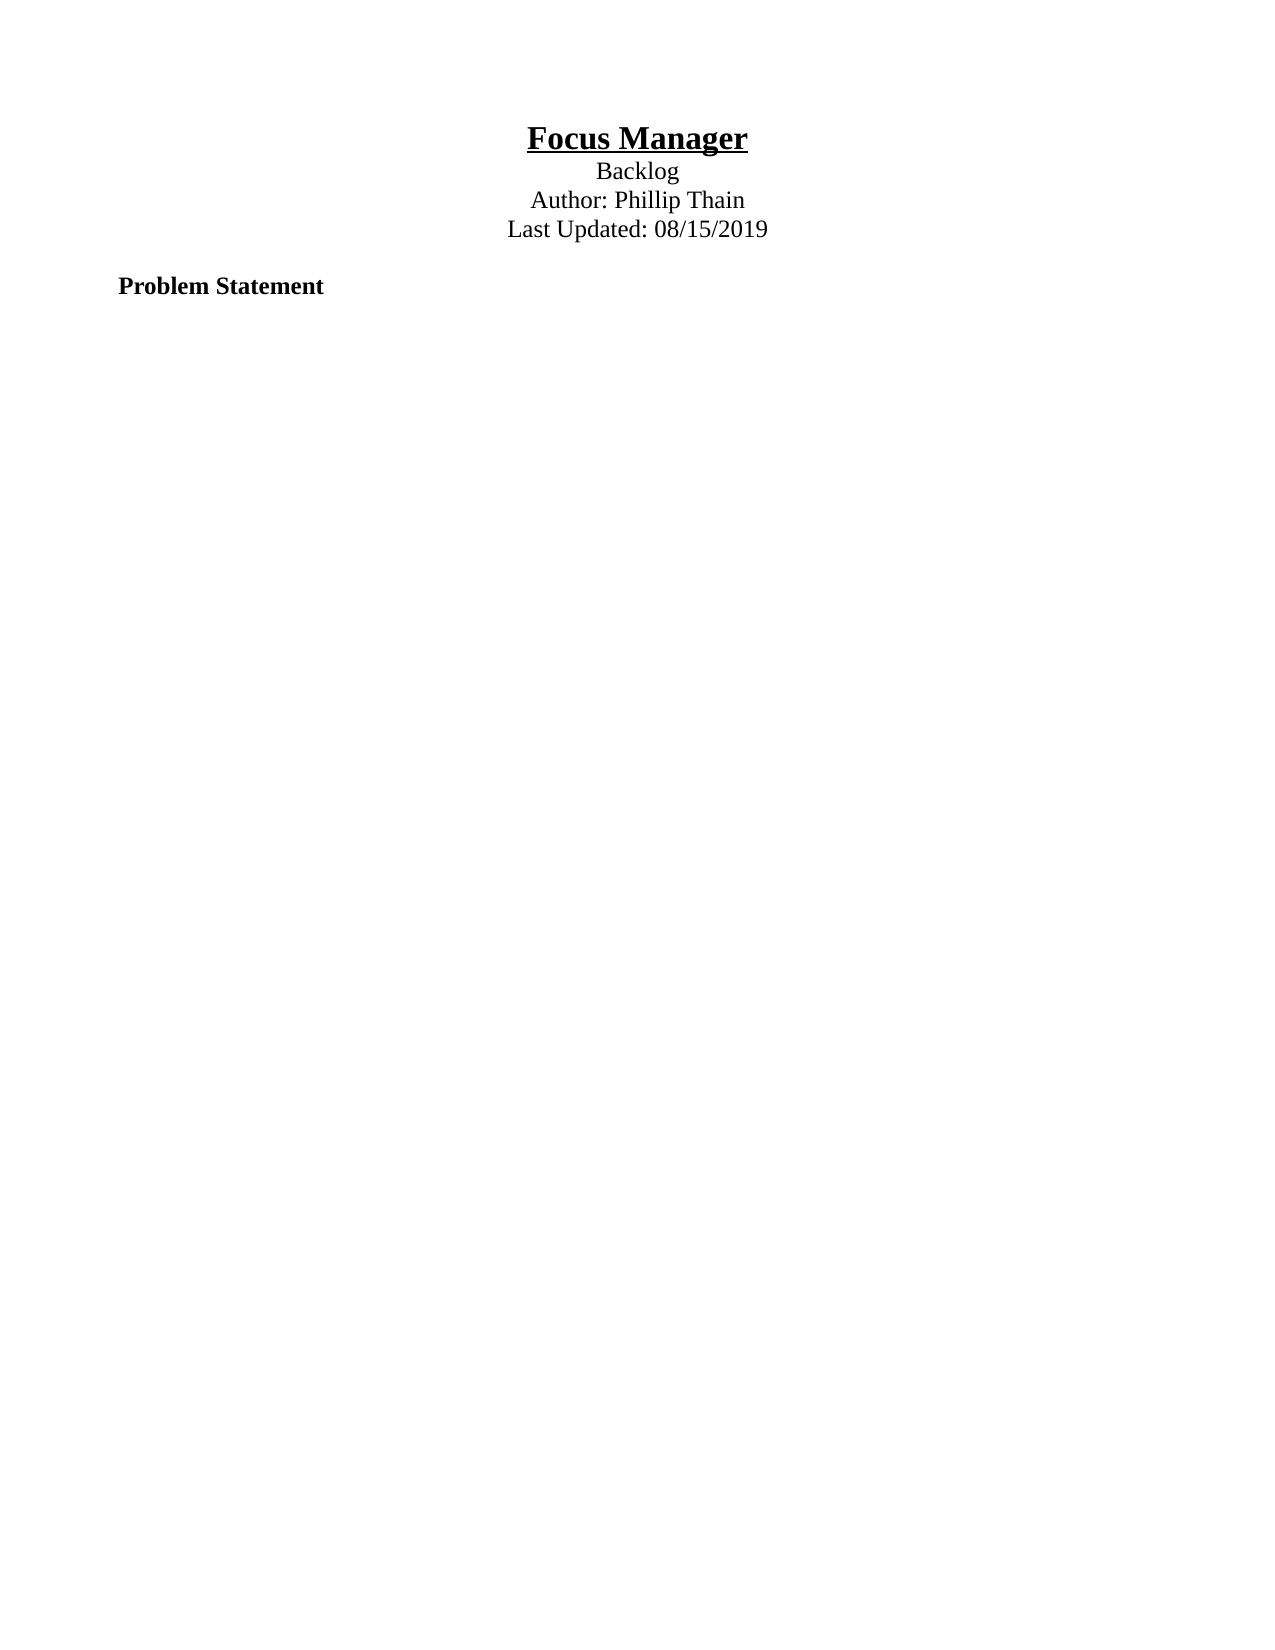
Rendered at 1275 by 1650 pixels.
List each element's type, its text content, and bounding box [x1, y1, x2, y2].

text Backlog [118, 156, 1157, 185]
text Author: Phillip Thain [118, 185, 1157, 214]
text Last Updated: 08/15/2019 [118, 214, 1157, 243]
text Problem Statement [118, 271, 1157, 300]
text Focus Manager [118, 118, 1157, 156]
